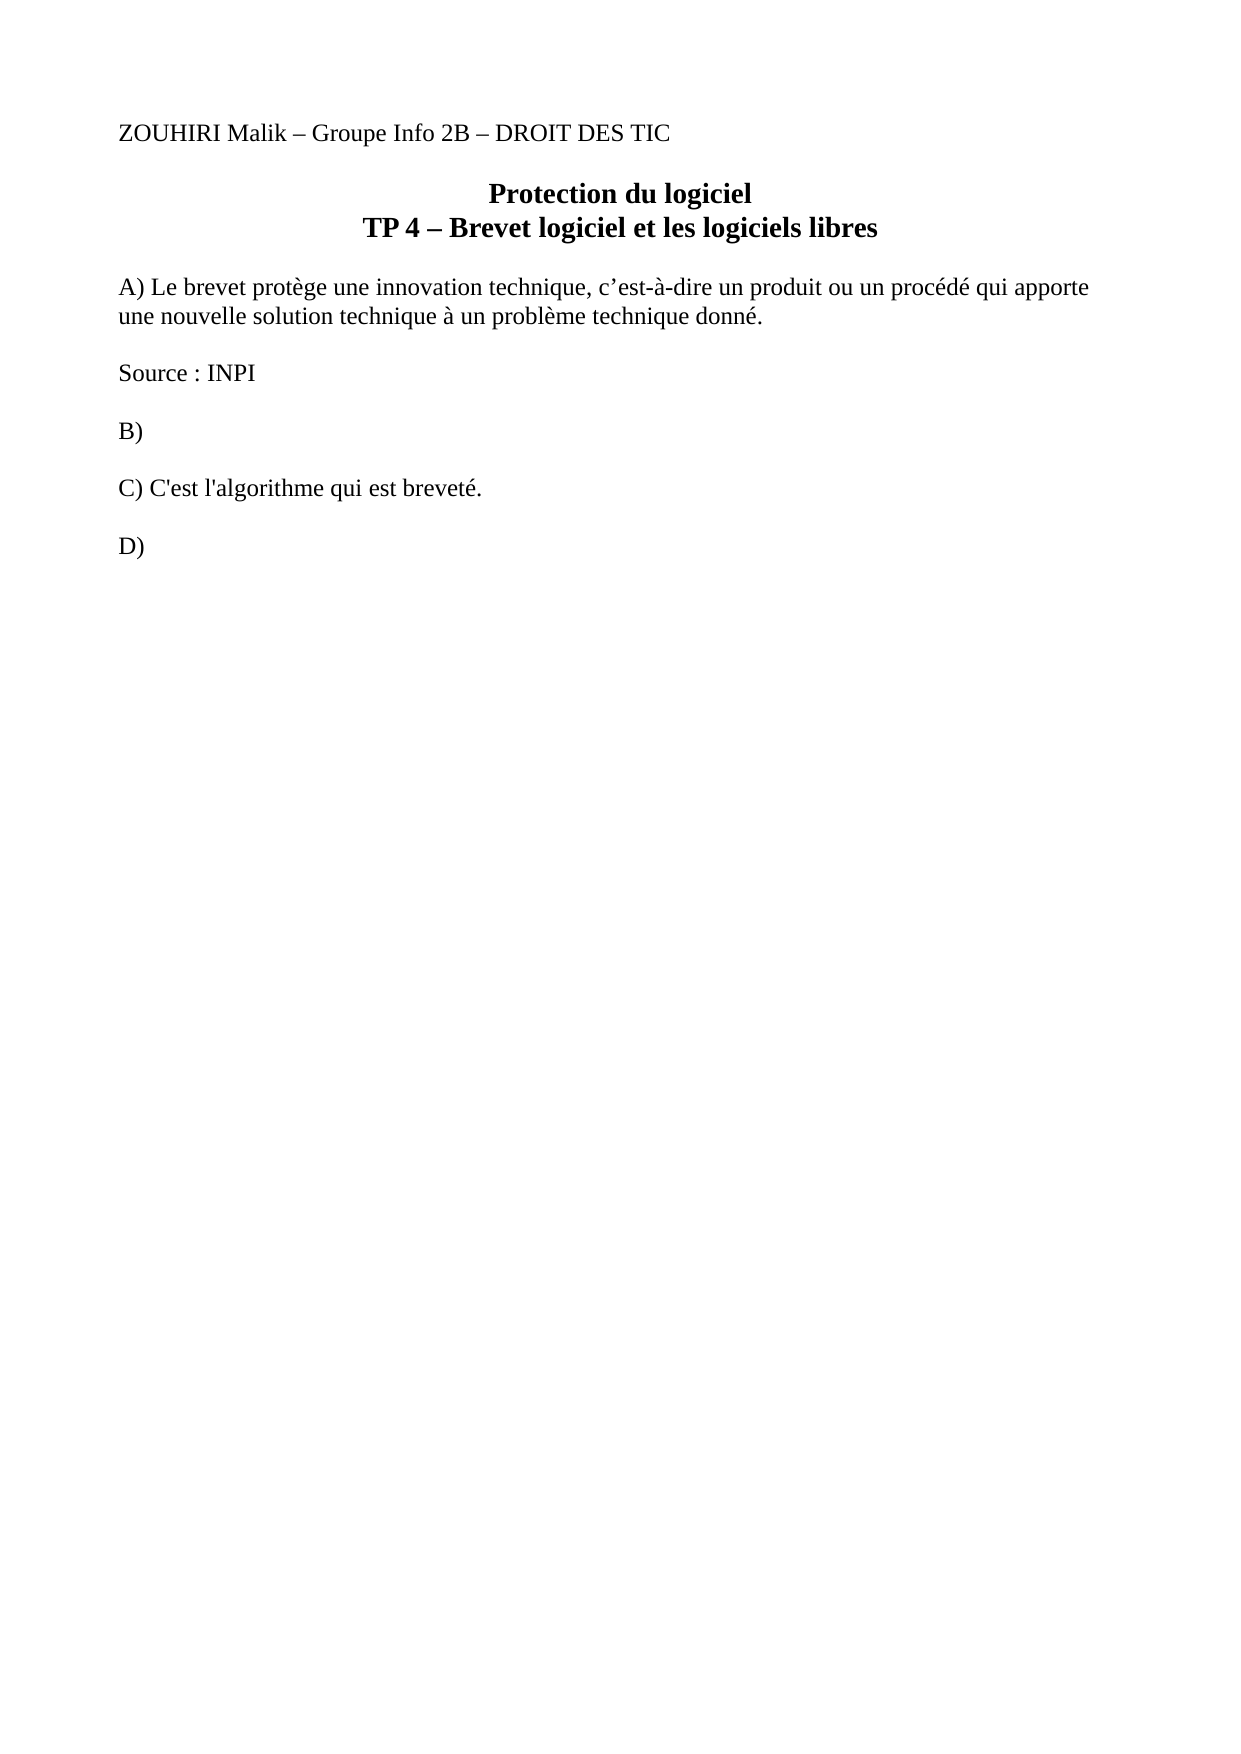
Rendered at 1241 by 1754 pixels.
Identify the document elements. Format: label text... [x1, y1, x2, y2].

text B) [118, 416, 1122, 445]
text C) C'est l'algorithme qui est breveté. [118, 473, 1122, 502]
text A) Le brevet protège une innovation technique, c’est-à-dire un produit ou un procédé qui apporte une nouvelle solution technique à un problème technique donné. [118, 272, 1122, 330]
text TP 4 – Brevet logiciel et les logiciels libres [118, 210, 1122, 243]
text Source : INPI [118, 358, 1122, 387]
text Protection du logiciel [118, 176, 1122, 210]
text D) [118, 531, 1122, 560]
